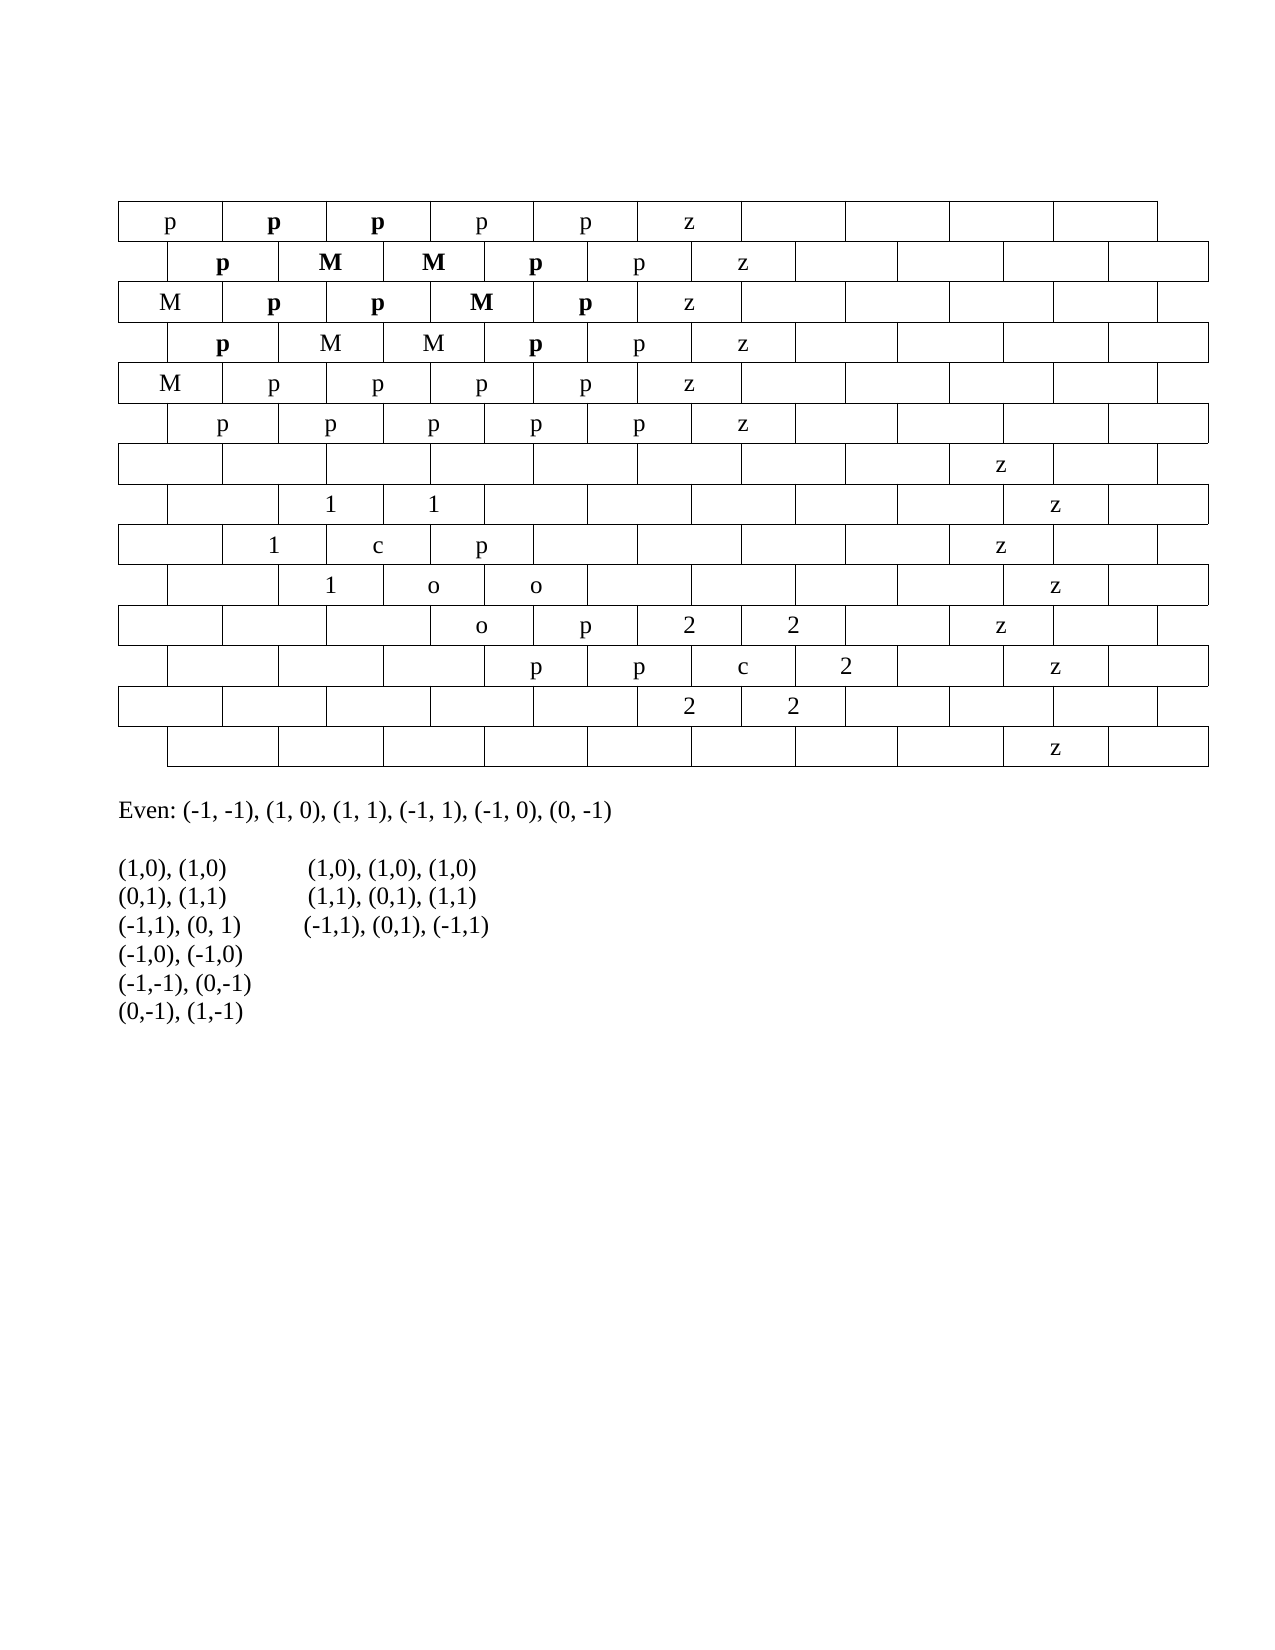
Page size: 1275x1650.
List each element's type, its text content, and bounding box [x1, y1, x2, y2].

table_header M [384, 242, 484, 281]
table_header p [327, 363, 430, 403]
table_header [384, 727, 484, 766]
table_header [1109, 242, 1208, 281]
table_header M [384, 323, 484, 362]
table_header [279, 727, 383, 766]
table_header [1109, 485, 1208, 524]
table_header [119, 606, 222, 645]
table_header z [950, 444, 1053, 483]
table_header [846, 687, 949, 726]
table_header z [692, 323, 795, 362]
table_header M [279, 242, 383, 281]
table_header [119, 444, 222, 483]
table_header p [168, 242, 278, 281]
table_header p [431, 363, 533, 403]
table_header z [638, 282, 741, 322]
table_header [742, 202, 845, 241]
table_header z [638, 202, 741, 241]
table_header [588, 565, 691, 605]
table_header [898, 485, 1003, 524]
table_header 1 [279, 485, 383, 524]
table_header [742, 363, 845, 403]
table_header [796, 727, 897, 766]
table_header p [534, 282, 637, 322]
table_header [796, 565, 897, 605]
table_header p [223, 363, 326, 403]
table_header [1109, 404, 1208, 443]
table_header z [950, 525, 1053, 564]
table_header p [384, 404, 484, 443]
table_header p [534, 363, 637, 403]
table_header [796, 242, 897, 281]
table_header p [327, 282, 430, 322]
table_header [534, 444, 637, 483]
table_header [327, 687, 430, 726]
table_header [1054, 363, 1157, 403]
table_header [846, 363, 949, 403]
table_header [638, 525, 741, 564]
table_header [1054, 525, 1157, 564]
table_header [1004, 323, 1108, 362]
table_header [898, 404, 1003, 443]
table_header [1109, 323, 1208, 362]
table_header p [485, 646, 587, 686]
table_header [796, 323, 897, 362]
table_header z [950, 606, 1053, 645]
table_header [279, 646, 383, 686]
table_header p [588, 404, 691, 443]
table_header [485, 727, 587, 766]
table_header M [279, 323, 383, 362]
table_header 2 [796, 646, 897, 686]
table_header [898, 646, 1003, 686]
text (0,1), (1,1) (1,1), (0,1), (1,1) [118, 881, 1157, 910]
table_header [1054, 687, 1157, 726]
table_header [796, 485, 897, 524]
table_header [846, 444, 949, 483]
table_header [431, 687, 533, 726]
table_header [1054, 282, 1157, 322]
table_header [327, 606, 430, 645]
table_header [898, 323, 1003, 362]
table_header o [431, 606, 533, 645]
table_header 2 [742, 606, 845, 645]
table_header [384, 646, 484, 686]
table_header [796, 404, 897, 443]
table_header [692, 727, 795, 766]
table_header [1054, 444, 1157, 483]
table_header [327, 444, 430, 483]
table_header p [485, 323, 587, 362]
table_header [168, 565, 278, 605]
table_header z [638, 363, 741, 403]
table_header [692, 565, 795, 605]
table_header [898, 727, 1003, 766]
table_header [950, 202, 1053, 241]
table_header p [119, 202, 222, 241]
table_header p [223, 202, 326, 241]
table_header z [692, 242, 795, 281]
table_header [1109, 646, 1208, 686]
table_header [1109, 565, 1208, 605]
table_header c [327, 525, 430, 564]
table_header [742, 444, 845, 483]
table_header p [168, 323, 278, 362]
table_header p [534, 202, 637, 241]
table_header p [588, 242, 691, 281]
text Even: (-1, -1), (1, 0), (1, 1), (-1, 1), (-1, 0), (0, -1) [118, 795, 1157, 824]
table_header [588, 485, 691, 524]
table_header z [1004, 646, 1108, 686]
table_header 2 [638, 687, 741, 726]
table_header [1109, 727, 1208, 766]
text (-1,1), (0, 1) (-1,1), (0,1), (-1,1) [118, 910, 1157, 939]
text (-1,-1), (0,-1) [118, 968, 1157, 996]
table_header 1 [279, 565, 383, 605]
table_header p [485, 242, 587, 281]
table_header p [279, 404, 383, 443]
table_header o [384, 565, 484, 605]
table_header c [692, 646, 795, 686]
table_header [692, 485, 795, 524]
table_header p [431, 202, 533, 241]
table_header [534, 525, 637, 564]
text (1,0), (1,0) (1,0), (1,0), (1,0) [118, 853, 1157, 881]
text (0,-1), (1,-1) [118, 996, 1157, 1025]
table_header [431, 444, 533, 483]
table_header z [1004, 485, 1108, 524]
table_header z [1004, 727, 1108, 766]
table_header [846, 606, 949, 645]
table_header o [485, 565, 587, 605]
table_header p [327, 202, 430, 241]
table_header [168, 727, 278, 766]
table_header [223, 606, 326, 645]
table_header [846, 282, 949, 322]
table_header [1004, 404, 1108, 443]
table_header p [588, 323, 691, 362]
table_header M [119, 282, 222, 322]
table_header [950, 282, 1053, 322]
table_header [742, 282, 845, 322]
table_header p [168, 404, 278, 443]
table_header z [692, 404, 795, 443]
table_header [119, 525, 222, 564]
table_header [534, 687, 637, 726]
table_header [588, 727, 691, 766]
table_header 1 [223, 525, 326, 564]
table_header [1054, 202, 1157, 241]
table_header [846, 525, 949, 564]
table_header [742, 525, 845, 564]
table_header z [1004, 565, 1108, 605]
table_header p [588, 646, 691, 686]
table_header p [431, 525, 533, 564]
table_header [223, 687, 326, 726]
table_header [168, 485, 278, 524]
table_header 1 [384, 485, 484, 524]
table_header p [223, 282, 326, 322]
table_header [846, 202, 949, 241]
table_header [485, 485, 587, 524]
table_header [950, 687, 1053, 726]
table_header [1054, 606, 1157, 645]
table_header M [431, 282, 533, 322]
table_header [223, 444, 326, 483]
table_header [168, 646, 278, 686]
table_header [950, 363, 1053, 403]
table_header [638, 444, 741, 483]
text (-1,0), (-1,0) [118, 939, 1157, 968]
table_header [119, 687, 222, 726]
table_header [898, 242, 1003, 281]
table_header [898, 565, 1003, 605]
table_header 2 [742, 687, 845, 726]
table_header M [119, 363, 222, 403]
table_header p [534, 606, 637, 645]
table_header p [485, 404, 587, 443]
table_header 2 [638, 606, 741, 645]
table_header [1004, 242, 1108, 281]
